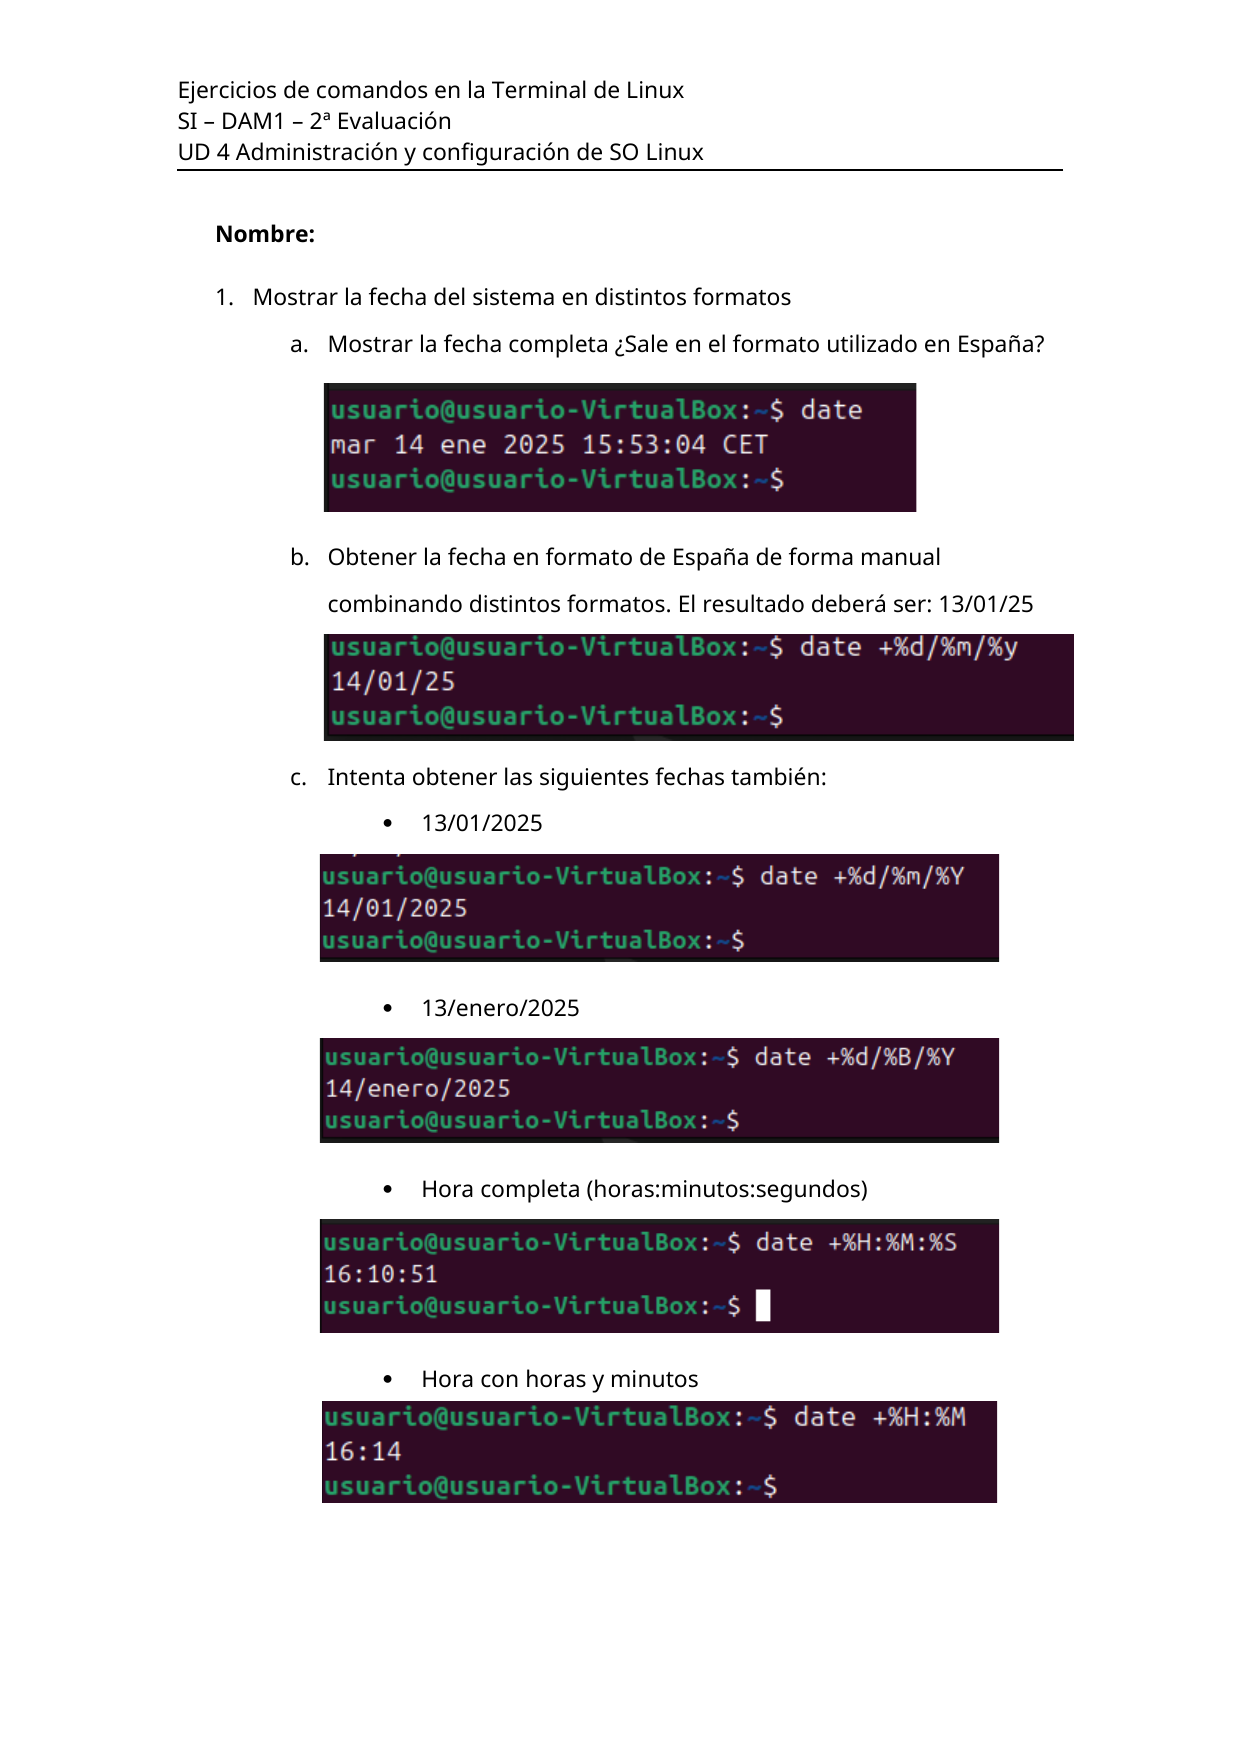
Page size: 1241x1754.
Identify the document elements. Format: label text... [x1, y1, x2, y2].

picture [319, 854, 1000, 962]
text Nombre: [215, 217, 1063, 249]
picture [323, 383, 917, 512]
list Intenta obtener las siguientes fechas también: [290, 761, 1063, 792]
picture [323, 634, 1074, 741]
list 13/01/2025 [383, 807, 1063, 839]
picture [322, 1401, 998, 1503]
list 13/enero/2025 [383, 896, 1063, 1023]
picture [319, 1219, 1000, 1333]
list Mostrar la fecha del sistema en distintos formatos [215, 281, 1063, 312]
list Mostrar la fecha completa ¿Sale en el formato utilizado en España? [290, 328, 1063, 359]
picture [319, 1038, 1000, 1143]
list Hora con horas y minutos [383, 1261, 1063, 1394]
list Obtener la fecha en formato de España de forma manual combinando distintos formatos. El resultado deberá ser: 13/01/25 [290, 541, 1063, 619]
list Hora completa (horas:minutos:segundos) [383, 1081, 1063, 1204]
